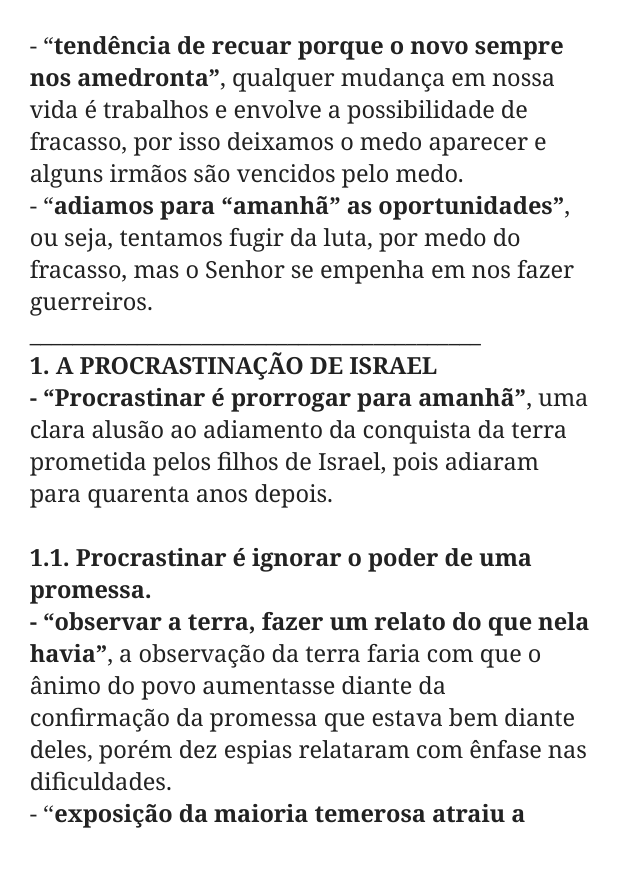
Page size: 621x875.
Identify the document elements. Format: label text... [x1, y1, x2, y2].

text - “Procrastinar é prorrogar para amanhã”, uma clara alusão ao adiamento da conquista da terra prometida pelos filhos de Israel, pois adiaram para quarenta anos depois. [29, 381, 591, 509]
text - “adiamos para “amanhã” as oportunidades”, ou seja, tentamos fugir da luta, por medo do fracasso, mas o Senhor se empenha em nos fazer guerreiros. [29, 189, 591, 317]
text - “tendência de recuar porque o novo sempre nos amedronta”, qualquer mudança em nossa vida é trabalhos e envolve a possibilidade de fracasso, por isso deixamos o medo aparecer e alguns irmãos são vencidos pelo medo. [29, 29, 591, 189]
text 1.1. Procrastinar é ignorar o poder de uma promessa. - “observar a terra, fazer um relato do que nela havia”, a observação da terra faria com que o ânimo do povo aumentasse diante da confirmação da promessa que estava bem diante deles, porém dez espias relataram com ênfase nas dificuldades. - “exposição da maioria temerosa atraiu a [29, 541, 591, 829]
text 1. A PROCRASTINAÇÃO DE ISRAEL [29, 349, 591, 381]
text __________________________________________ [29, 317, 591, 349]
